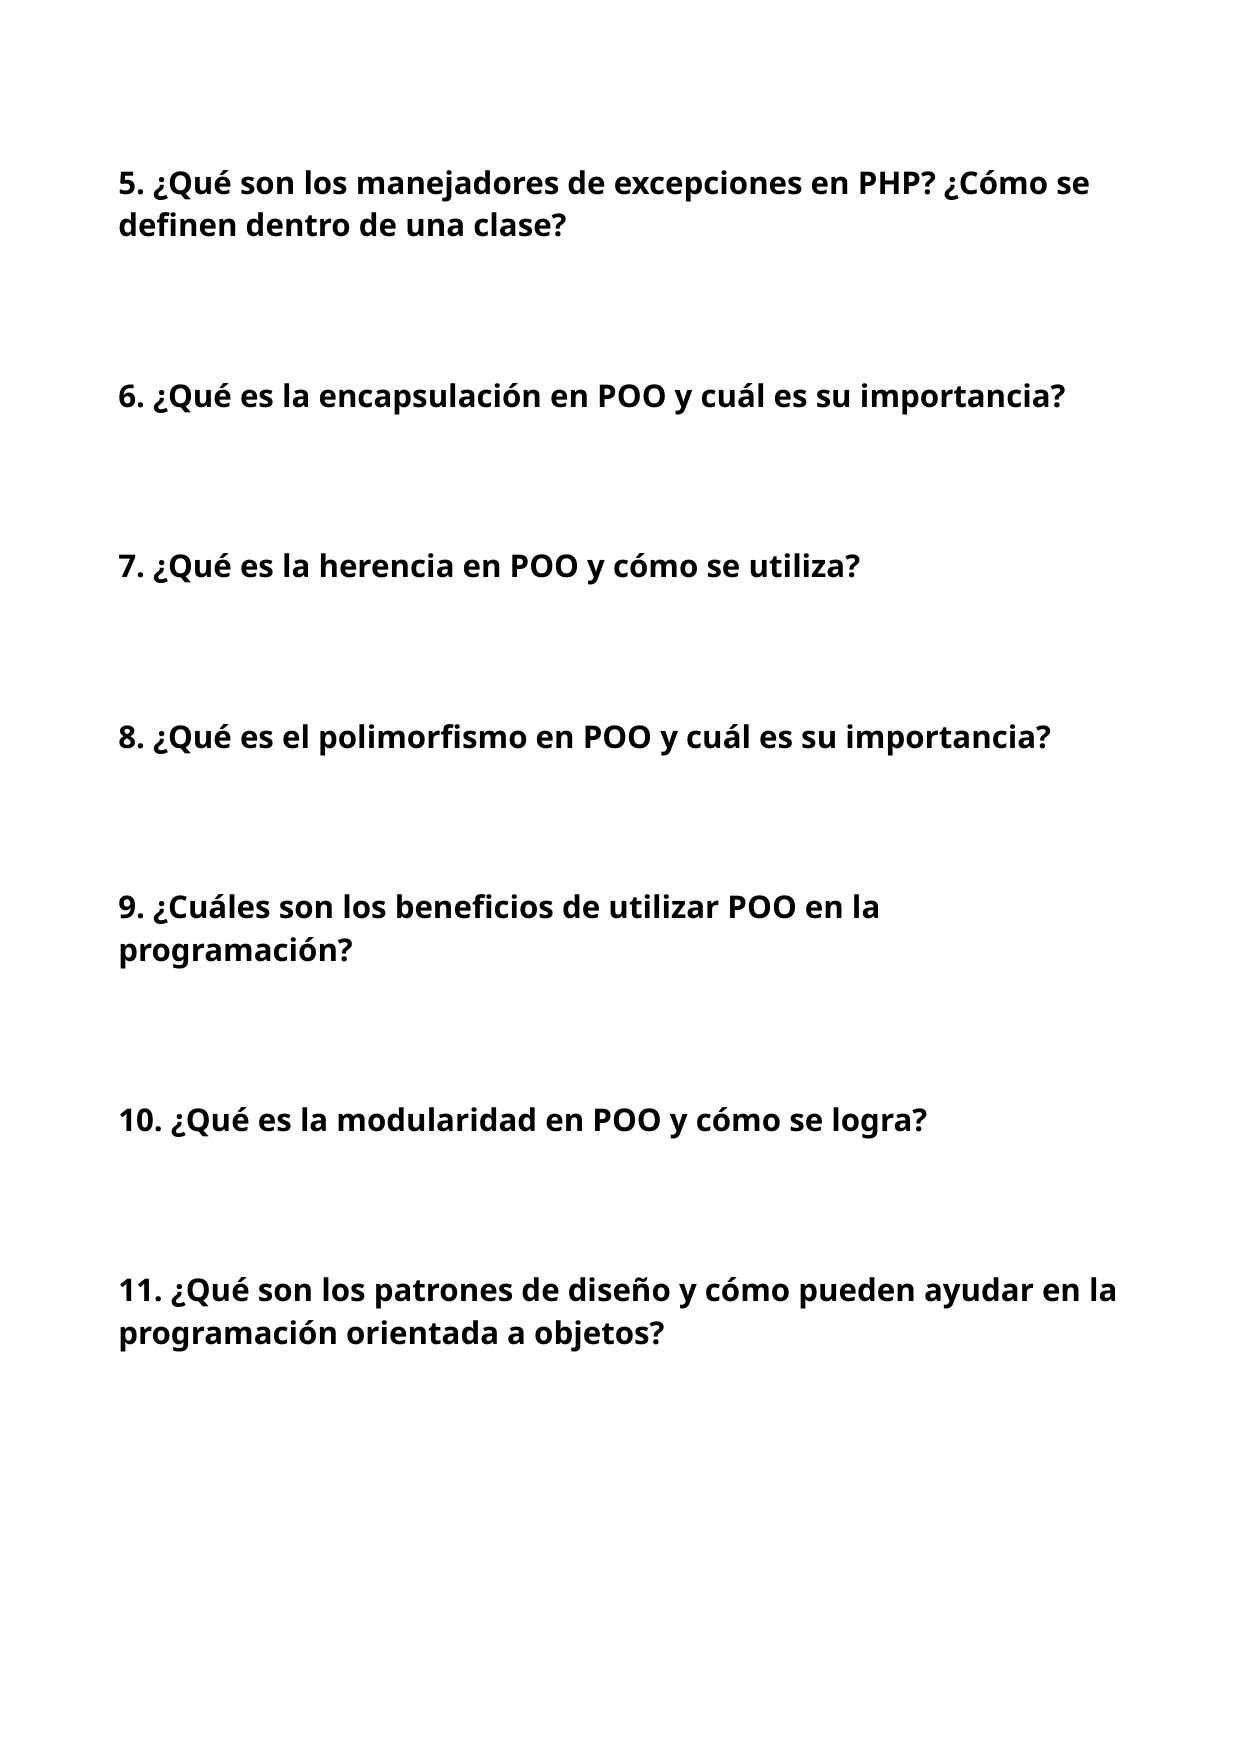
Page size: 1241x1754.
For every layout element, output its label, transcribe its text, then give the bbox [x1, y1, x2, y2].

text 9. ¿Cuáles son los beneficios de utilizar POO en la programación? [118, 885, 1122, 970]
text 5. ¿Qué son los manejadores de excepciones en PHP? ¿Cómo se definen dentro de una clase? [118, 161, 1122, 246]
text 10. ¿Qué es la modularidad en POO y cómo se logra? [118, 1098, 1122, 1141]
text 7. ¿Qué es la herencia en POO y cómo se utiliza? [118, 544, 1122, 587]
text 6. ¿Qué es la encapsulación en POO y cuál es su importancia? [118, 374, 1122, 416]
text 11. ¿Qué son los patrones de diseño y cómo pueden ayudar en la programación orientada a objetos? [118, 1268, 1122, 1354]
text 8. ¿Qué es el polimorfismo en POO y cuál es su importancia? [118, 714, 1122, 757]
